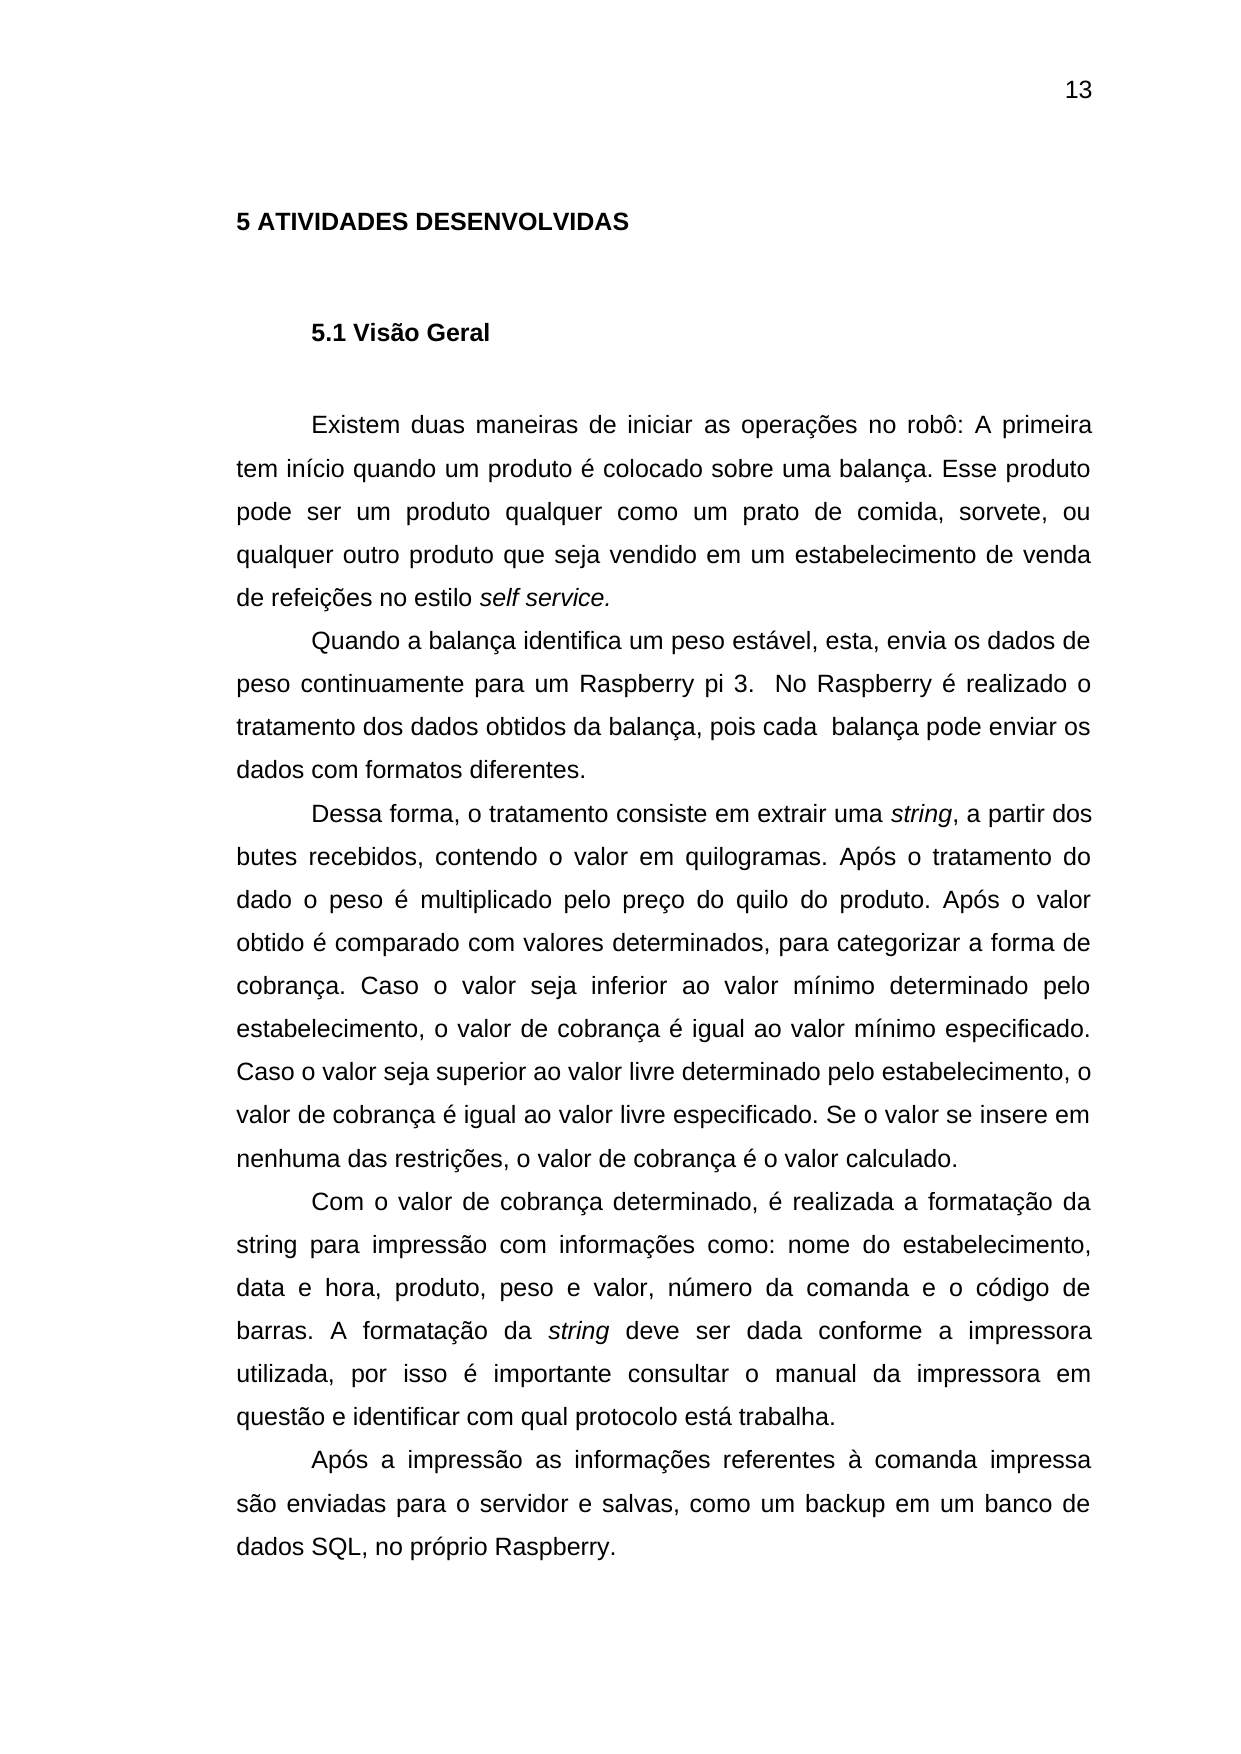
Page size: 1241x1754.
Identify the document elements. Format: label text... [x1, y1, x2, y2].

text Após a impressão as informações referentes à comanda impressa são enviadas para o servidor e salvas, como um backup em um banco de dados SQL, no próprio Raspberry. [236, 1446, 1092, 1561]
subtitle 5.1 Visão Geral [236, 318, 1092, 347]
text Quando a balança identifica um peso estável, esta, envia os dados de peso continuamente para um Raspberry pi 3. No Raspberry é realizado o tratamento dos dados obtidos da balança, pois cada balança pode enviar os dados com formatos diferentes. [236, 626, 1092, 784]
text Com o valor de cobrança determinado, é realizada a formatação da string para impressão com informações como: nome do estabelecimento, data e hora, produto, peso e valor, número da comanda e o código de barras. A formatação da string deve ser dada conforme a impressora utilizada, por isso é importante consultar o manual da impressora em questão e identificar com qual protocolo está trabalha. [236, 1187, 1092, 1431]
subtitle 5 Atividades Desenvolvidas [236, 207, 1092, 236]
text Existem duas maneiras de iniciar as operações no robô: A primeira tem início quando um produto é colocado sobre uma balança. Esse produto pode ser um produto qualquer como um prato de comida, sorvete, ou qualquer outro produto que seja vendido em um estabelecimento de venda de refeições no estilo self service. [236, 411, 1092, 612]
text Dessa forma, o tratamento consiste em extrair uma string, a partir dos butes recebidos, contendo o valor em quilogramas. Após o tratamento do dado o peso é multiplicado pelo preço do quilo do produto. Após o valor obtido é comparado com valores determinados, para categorizar a forma de cobrança. Caso o valor seja inferior ao valor mínimo determinado pelo estabelecimento, o valor de cobrança é igual ao valor mínimo especificado. Caso o valor seja superior ao valor livre determinado pelo estabelecimento, o valor de cobrança é igual ao valor livre especificado. Se o valor se insere em nenhuma das restrições, o valor de cobrança é o valor calculado. [236, 799, 1092, 1172]
